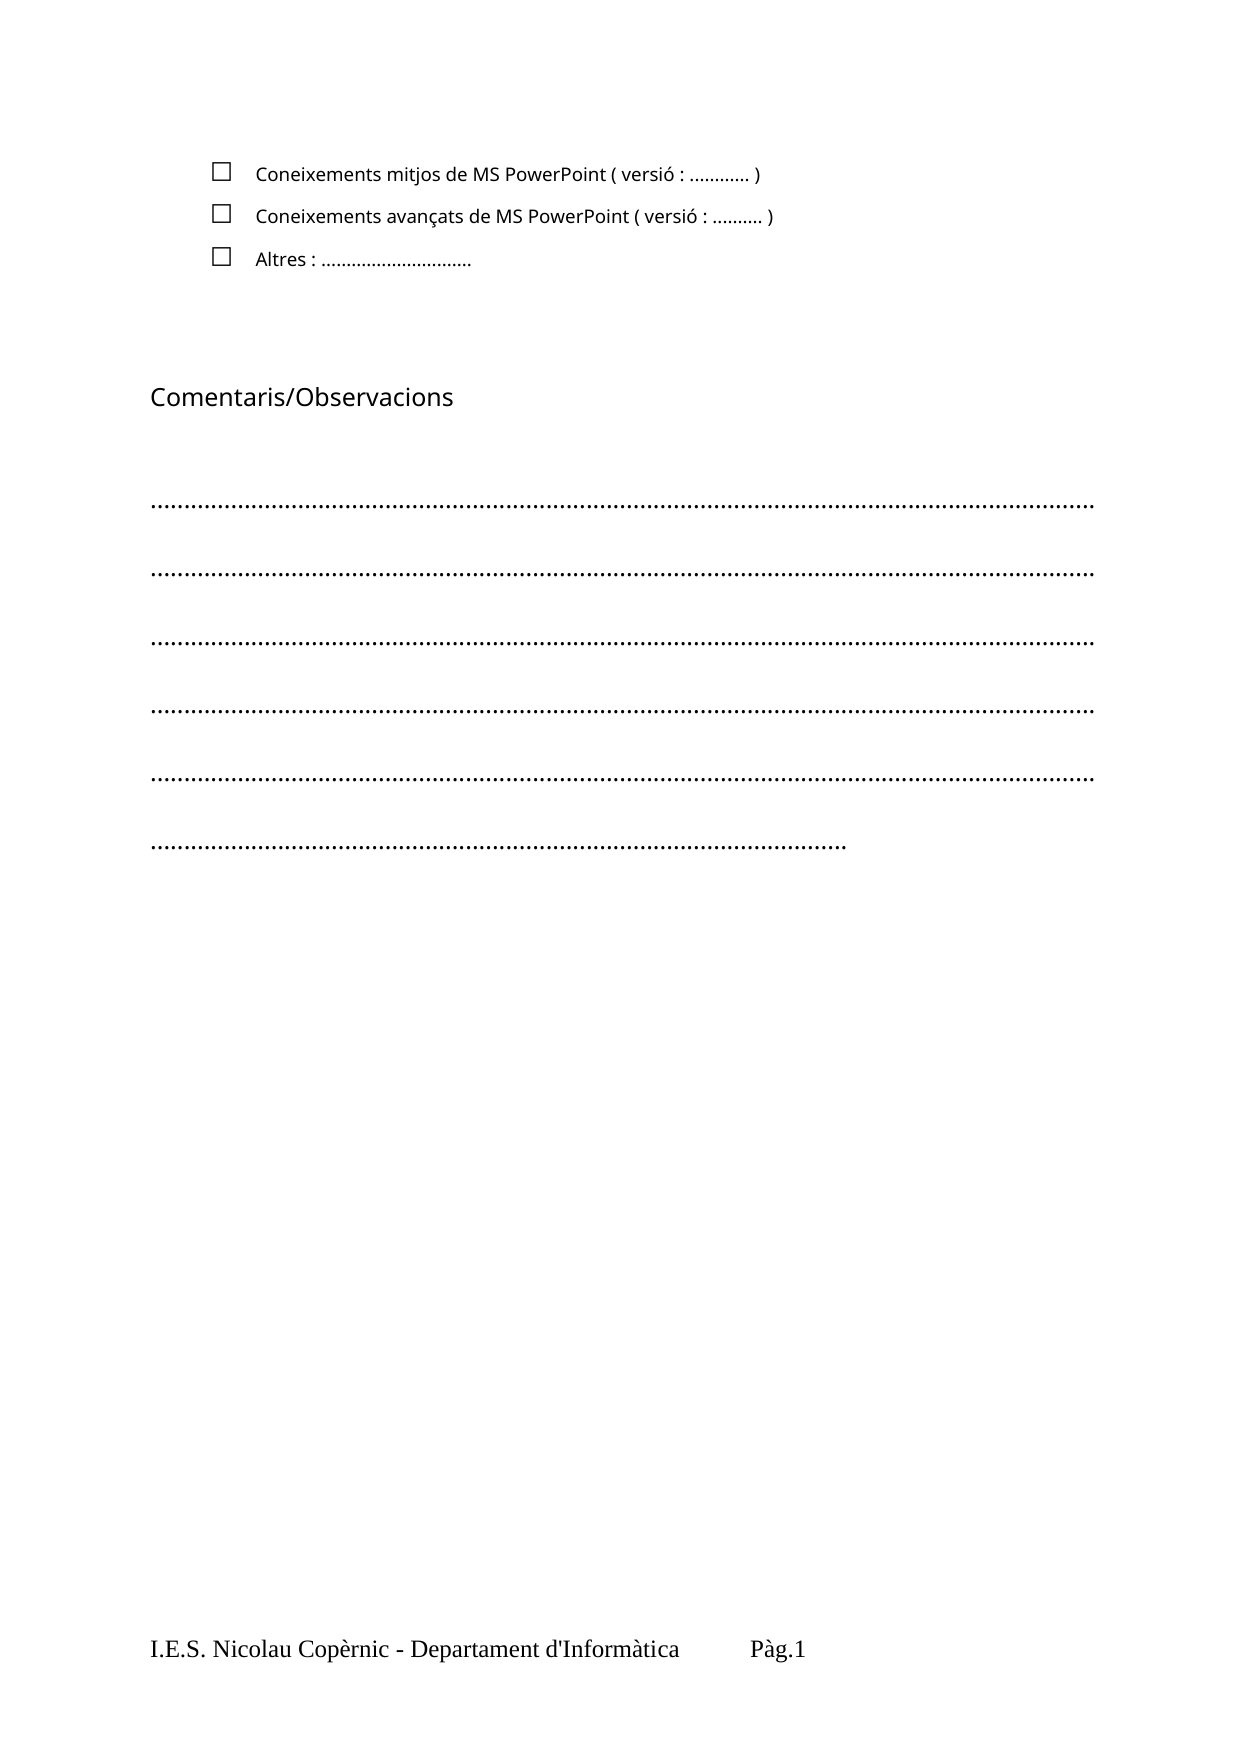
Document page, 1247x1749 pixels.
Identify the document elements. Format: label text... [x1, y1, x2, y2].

text ☐ Coneixements mitjos de MS PowerPoint ( versió : ............ ) [210, 150, 1096, 192]
text Comentaris/Observacions [150, 380, 1096, 414]
text ☐ Altres : .............................. [210, 235, 1096, 277]
text ......................................................................................................................................................................................................................................................................................................................................................................................................................................................................................................................................................................................................................................................................................................................................................................................................................................... [150, 482, 1096, 857]
text ☐ Coneixements avançats de MS PowerPoint ( versió : .......... ) [210, 192, 1096, 235]
